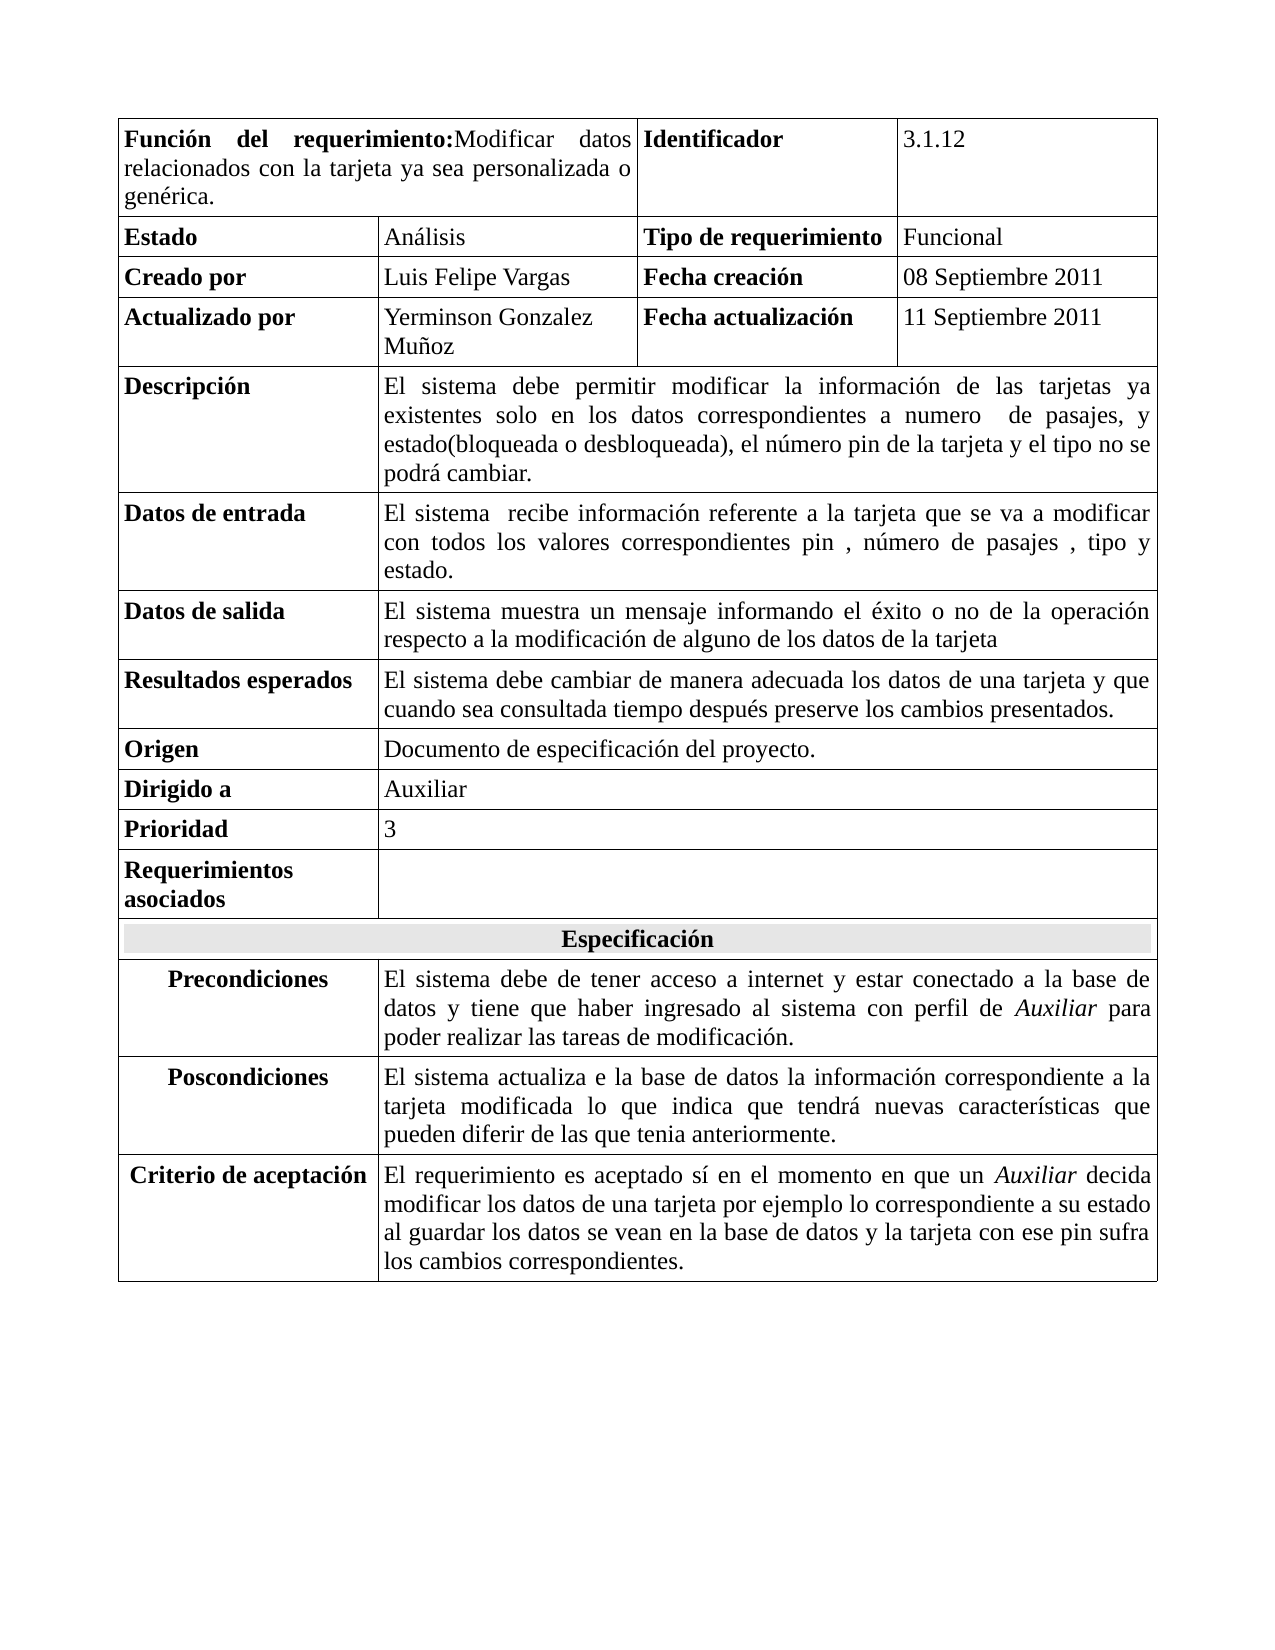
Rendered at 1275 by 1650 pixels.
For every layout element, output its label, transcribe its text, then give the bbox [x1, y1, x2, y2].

table_cell El sistema muestra un mensaje informando el éxito o no de la operación respecto a la modificación de alguno de los datos de la tarjeta [379, 591, 1157, 659]
table_cell Descripción [119, 367, 378, 492]
table_cell Actualizado por [119, 298, 378, 366]
table_cell Poscondiciones [119, 1057, 378, 1154]
table_cell Prioridad [119, 810, 378, 849]
table_cell Datos de salida [119, 591, 378, 659]
table_cell El sistema debe cambiar de manera adecuada los datos de una tarjeta y que cuando sea consultada tiempo después preserve los cambios presentados. [379, 660, 1157, 728]
table_cell Funcional [898, 217, 1157, 256]
table_cell [379, 850, 1157, 918]
table_header Identificador [638, 119, 897, 216]
table_cell Tipo de requerimiento [638, 217, 897, 256]
table_cell El requerimiento es aceptado sí en el momento en que un Auxiliar decida modificar los datos de una tarjeta por ejemplo lo correspondiente a su estado al guardar los datos se vean en la base de datos y la tarjeta con ese pin sufra los cambios correspondientes. [379, 1155, 1157, 1281]
table_cell Dirigido a [119, 770, 378, 809]
table_cell Fecha creación [638, 257, 897, 297]
table_cell Yerminson Gonzalez Muñoz [379, 298, 637, 366]
table_cell Auxiliar [379, 770, 1157, 809]
table_cell El sistema actualiza e la base de datos la información correspondiente a la tarjeta modificada lo que indica que tendrá nuevas características que pueden diferir de las que tenia anteriormente. [379, 1057, 1157, 1154]
table_cell Criterio de aceptación [119, 1155, 378, 1281]
table_cell 3 [379, 810, 1157, 849]
table_cell El sistema debe de tener acceso a internet y estar conectado a la base de datos y tiene que haber ingresado al sistema con perfil de Auxiliar para poder realizar las tareas de modificación. [379, 960, 1157, 1056]
table_cell Estado [119, 217, 378, 256]
table_cell Datos de entrada [119, 493, 378, 590]
table_cell 08 Septiembre 2011 [898, 257, 1157, 297]
table_cell Precondiciones [119, 960, 378, 1056]
table_cell Resultados esperados [119, 660, 378, 728]
table_cell Luis Felipe Vargas [379, 257, 637, 297]
table_cell El sistema recibe información referente a la tarjeta que se va a modificar con todos los valores correspondientes pin , número de pasajes , tipo y estado. [379, 493, 1157, 590]
table_cell 11 Septiembre 2011 [898, 298, 1157, 366]
table_cell Fecha actualización [638, 298, 897, 366]
table_header 3.1.12 [898, 119, 1157, 216]
table_cell Análisis [379, 217, 637, 256]
table_cell Creado por [119, 257, 378, 297]
table_cell Origen [119, 729, 378, 768]
table_cell Documento de especificación del proyecto. [379, 729, 1157, 768]
table_cell El sistema debe permitir modificar la información de las tarjetas ya existentes solo en los datos correspondientes a numero de pasajes, y estado(bloqueada o desbloqueada), el número pin de la tarjeta y el tipo no se podrá cambiar. [379, 367, 1157, 492]
table_header Función del requerimiento:Modificar datos relacionados con la tarjeta ya sea personalizada o genérica. [119, 119, 637, 216]
table_cell Requerimientos asociados [119, 850, 378, 918]
table_cell Especificación [119, 919, 1157, 958]
